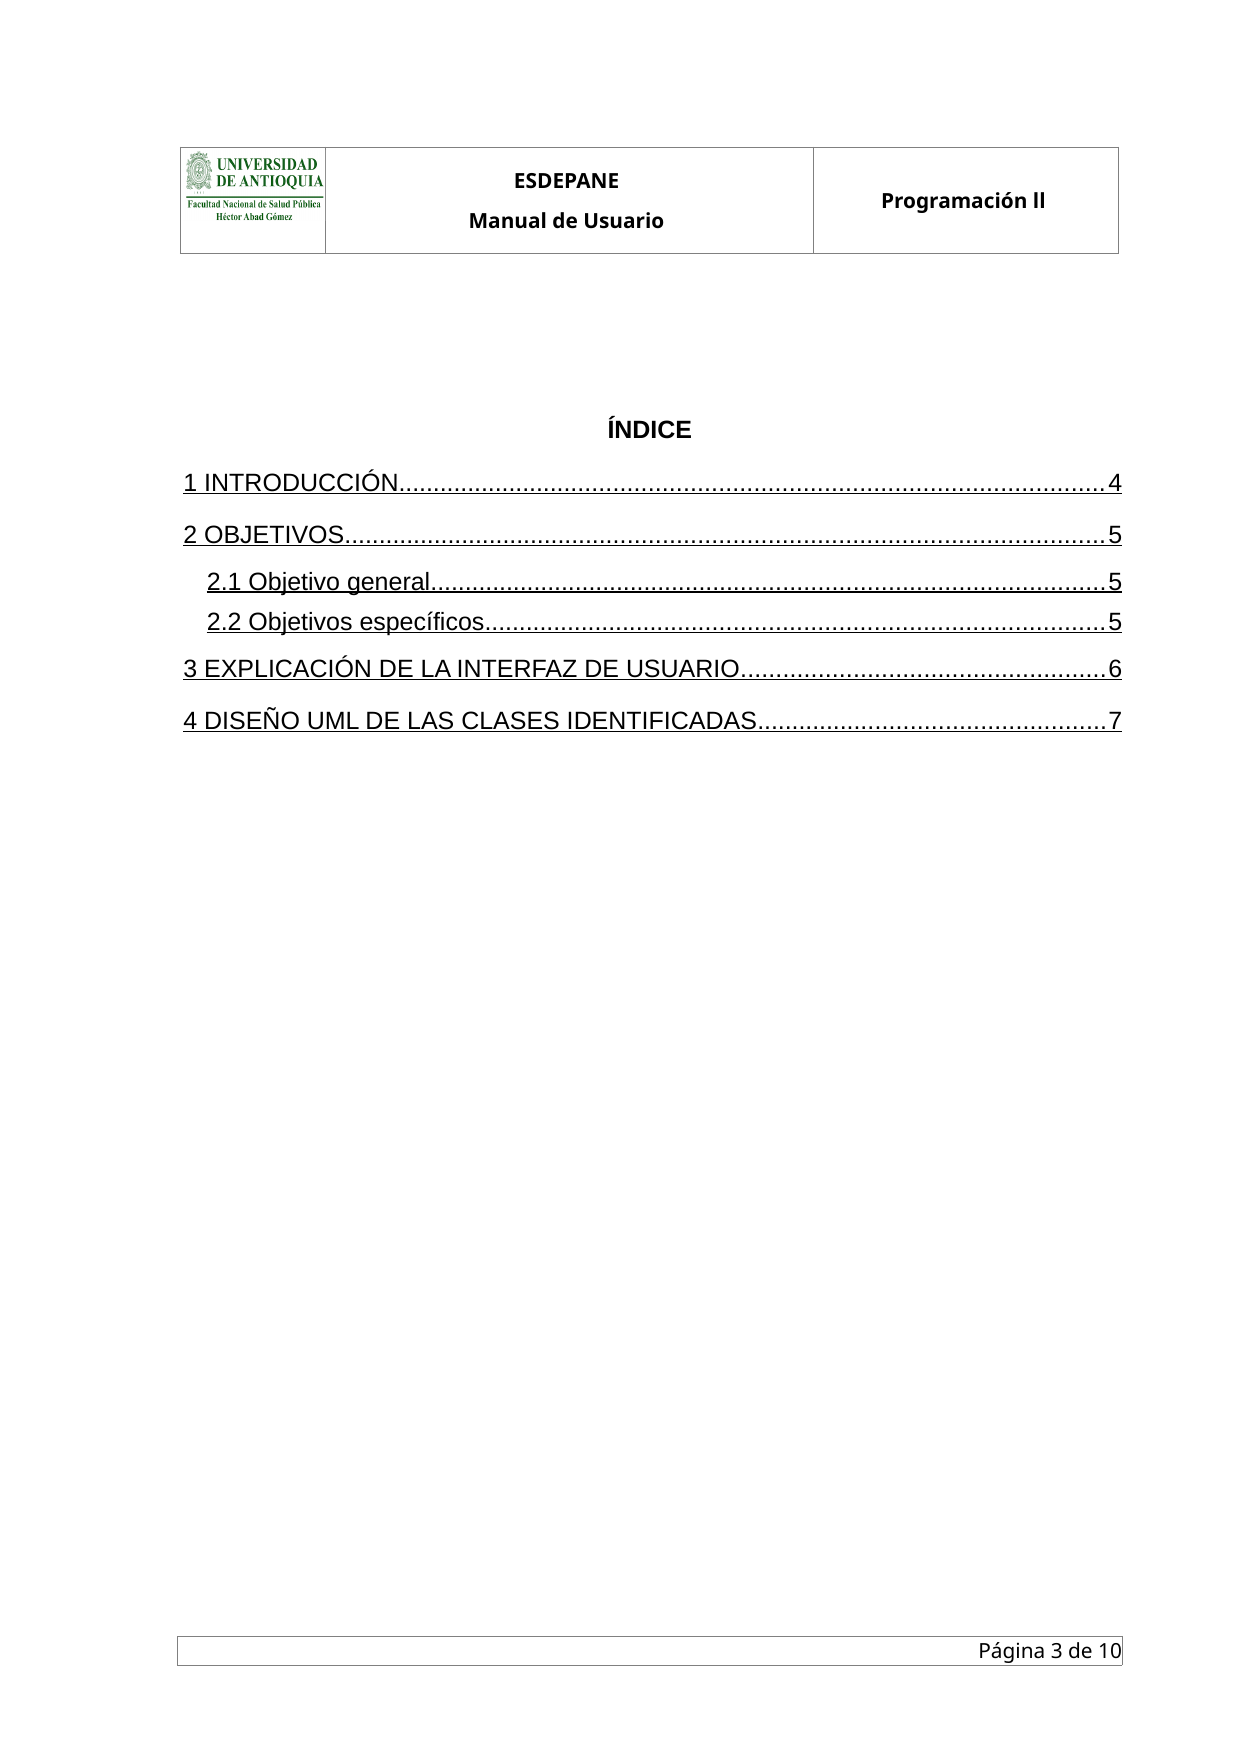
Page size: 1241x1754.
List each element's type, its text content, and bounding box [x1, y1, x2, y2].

text 2 OBJETIVOS 5 [183, 520, 1122, 545]
text 1 INTRODUCCIÓN 4 [183, 468, 1122, 493]
text 2.2 Objetivos específicos 5 [207, 607, 1122, 632]
subtitle ÍNDICE [177, 415, 1122, 443]
text 2.1 Objetivo general 5 [207, 566, 1122, 591]
text 3 EXPLICACIÓN DE LA INTERFAZ DE USUARIO 6 [183, 653, 1122, 679]
text 4 DISEÑO UML DE LAS CLASES IDENTIFICADAS 7 [183, 706, 1122, 731]
